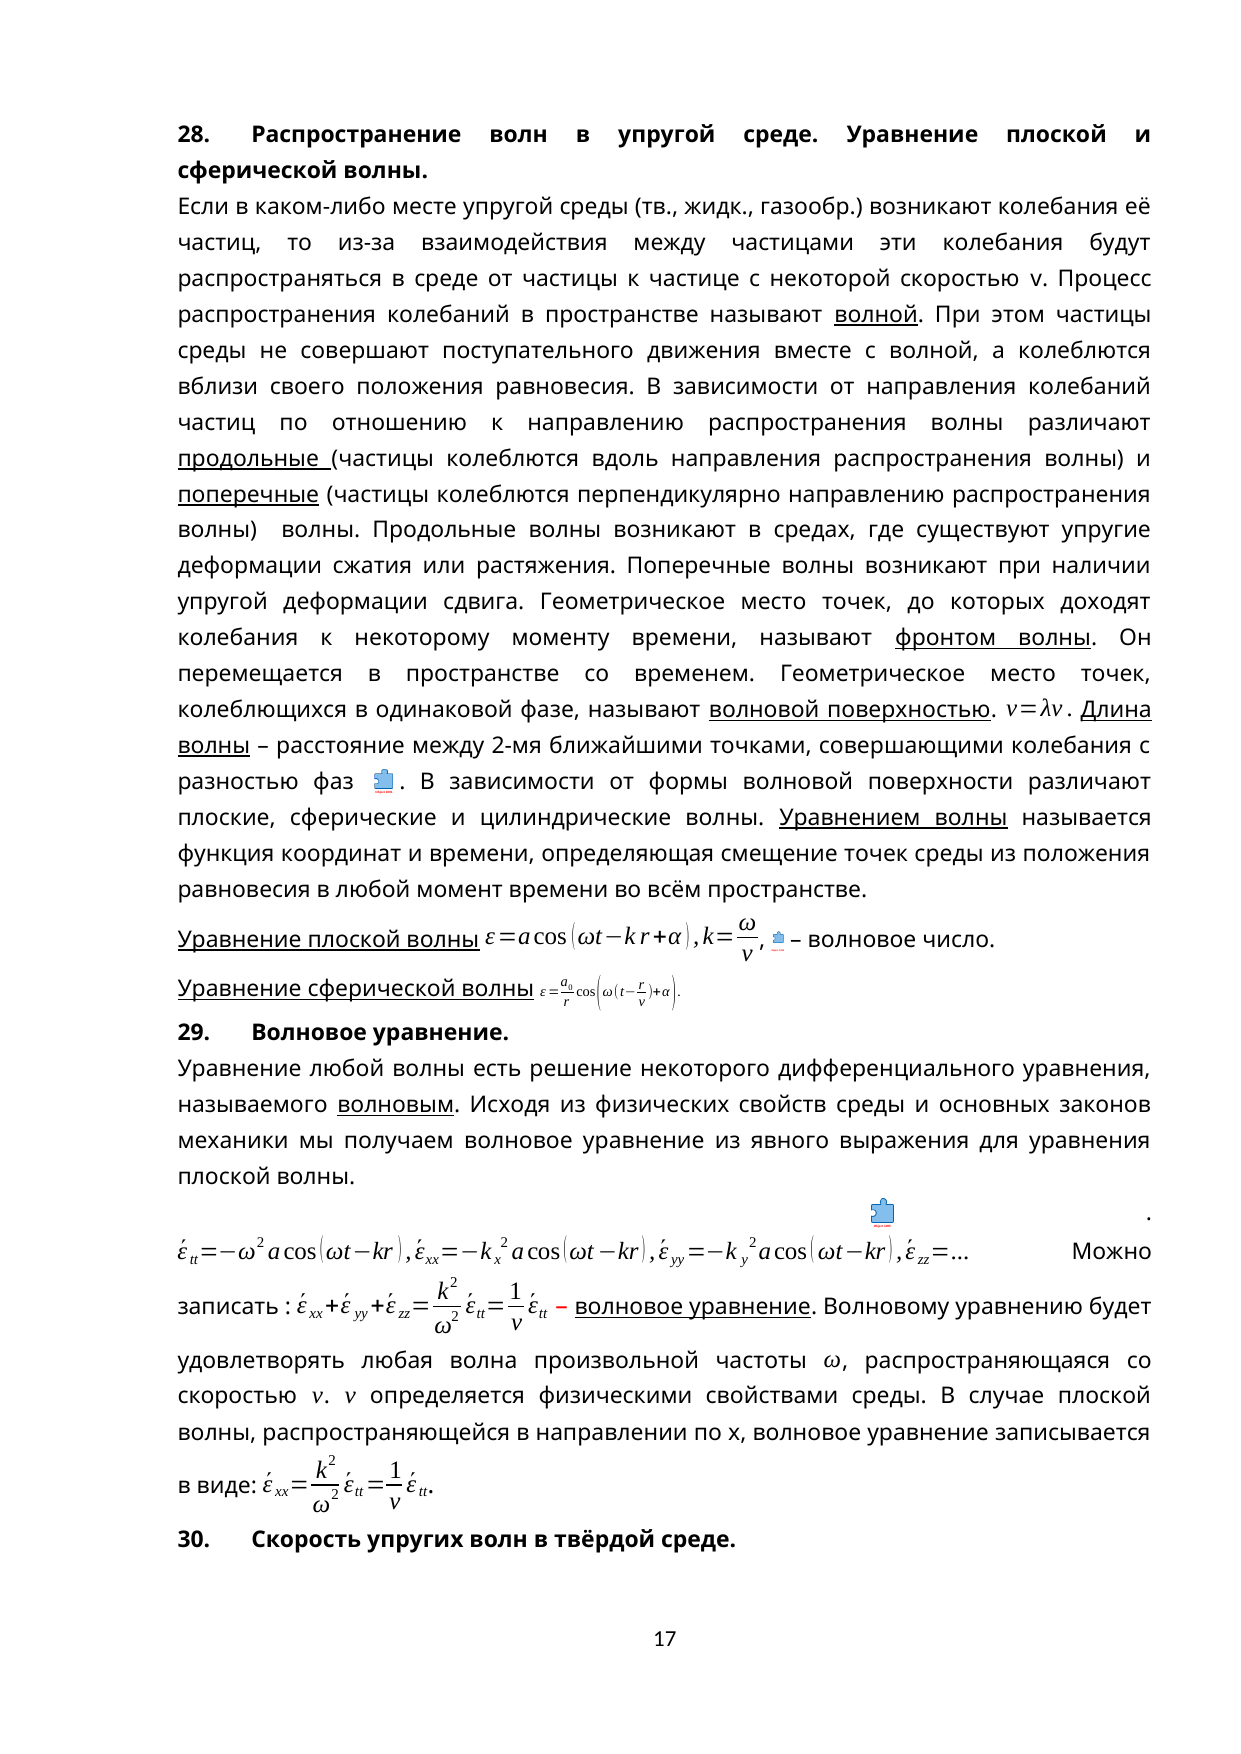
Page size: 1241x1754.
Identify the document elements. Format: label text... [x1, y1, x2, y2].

list . Можно записать : – волновое уравнение. Волновому уравнению будет удовлетворять любая волна произвольной частоты , распространяющаяся со скоростью . определяется физическими свойствами среды. В случае плоской волны, распространяющейся в направлении по х, волновое уравнение записывается в виде: . [177, 1196, 1152, 1517]
list Уравнение любой волны есть решение некоторого дифференциального уравнения, называемого волновым. Исходя из физических свойств среды и основных законов механики мы получаем волновое уравнение из явного выражения для уравнения плоской волны. [177, 1052, 1152, 1191]
list Распространение волн в упругой среде. Уравнение плоской и сферической волны. [177, 118, 1152, 185]
list Если в каком-либо месте упругой среды (тв., жидк., газообр.) возникают колебания её частиц, то из-за взаимодействия между частицами эти колебания будут распространяться в среде от частицы к частице с некоторой скоростью v. Процесс распространения колебаний в пространстве называют волной. При этом частицы среды не совершают поступательного движения вместе с волной, а колеблются вблизи своего положения равновесия. В зависимости от направления колебаний частиц по отношению к направлению распространения волны различают продольные (частицы колеблются вдоль направления распространения волны) и поперечные (частицы колеблются перпендикулярно направлению распространения волны) волны. Продольные волны возникают в средах, где существуют упругие деформации сжатия или растяжения. Поперечные волны возникают при наличии упругой деформации сдвига. Геометрическое место точек, до которых доходят колебания к некоторому моменту времени, называют фронтом волны. Он перемещается в пространстве со временем. Геометрическое место точек, колеблющихся в одинаковой фазе, называют волновой поверхностью. Длина волны – расстояние между 2-мя ближайшими точками, совершающими колебания с разностью фаз . В зависимости от формы волновой поверхности различают плоские, сферические и цилиндрические волны. Уравнением волны называется функция координат и времени, определяющая смещение точек среды из положения равновесия в любой момент времени во всём пространстве. [177, 190, 1152, 904]
list Уравнение плоской волны , – волновое число. [177, 909, 1152, 968]
list Волновое уравнение. [177, 1016, 1152, 1048]
list Скорость упругих волн в твёрдой среде. [177, 1522, 1152, 1554]
list Уравнение сферической волны [177, 972, 1152, 1012]
